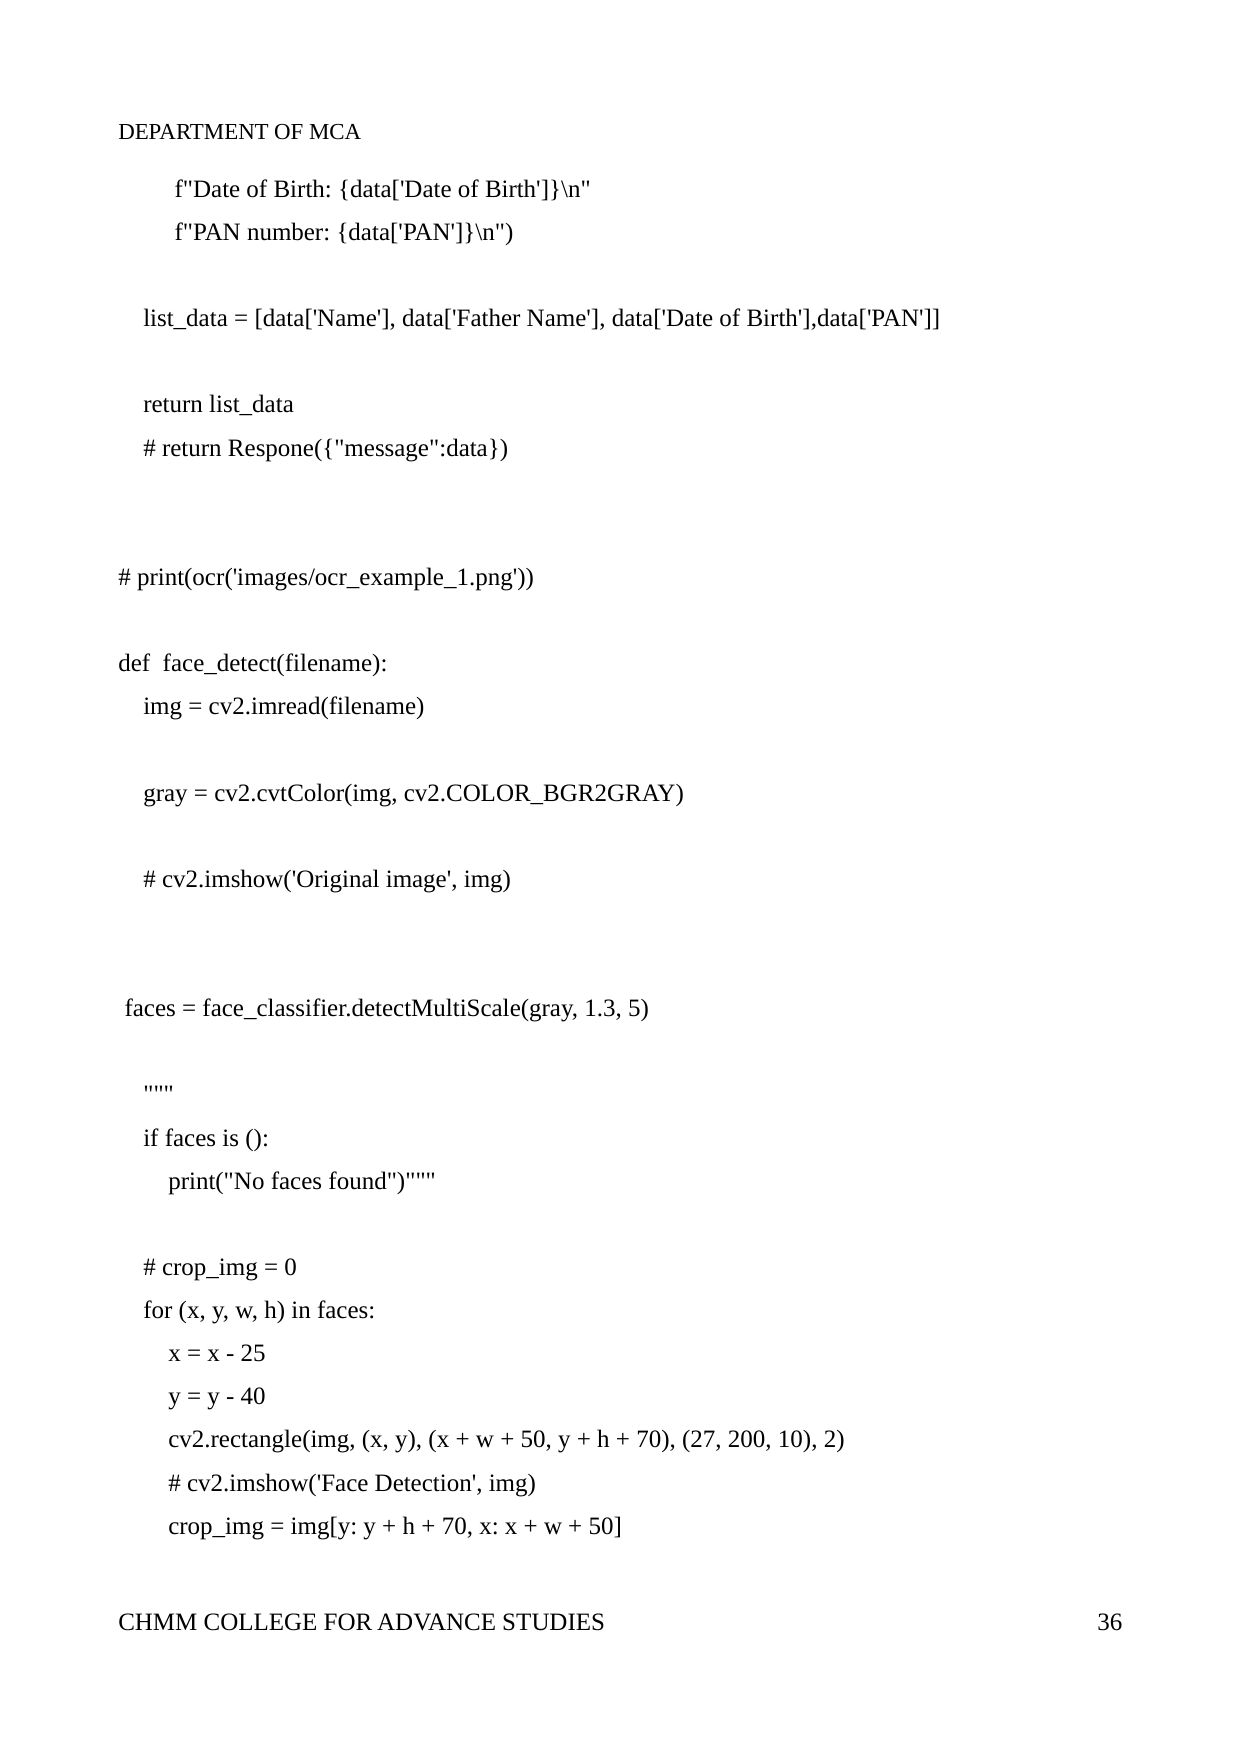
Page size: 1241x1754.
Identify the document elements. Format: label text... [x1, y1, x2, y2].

text if faces is (): [118, 1123, 1122, 1151]
text list_data = [data['Name'], data['Father Name'], data['Date of Birth'],data['PAN']] [118, 303, 1122, 332]
text x = x - 25 [118, 1338, 1122, 1367]
text def face_detect(filename): [118, 648, 1122, 677]
text # crop_img = 0 [118, 1252, 1122, 1281]
text y = y - 40 [118, 1381, 1122, 1410]
text faces = face_classifier.detectMultiScale(gray, 1.3, 5) [118, 993, 1122, 1022]
text f"PAN number: {data['PAN']}\n") [118, 217, 1122, 246]
text for (x, y, w, h) in faces: [118, 1295, 1122, 1324]
text f"Date of Birth: {data['Date of Birth']}\n" [118, 174, 1122, 203]
text print("No faces found")""" [118, 1166, 1122, 1194]
text # return Respone({"message":data}) [118, 433, 1122, 461]
text crop_img = img[y: y + h + 70, x: x + w + 50] [118, 1511, 1122, 1539]
text # cv2.imshow('Original image', img) [118, 864, 1122, 893]
text # cv2.imshow('Face Detection', img) [118, 1468, 1122, 1496]
text gray = cv2.cvtColor(img, cv2.COLOR_BGR2GRAY) [118, 778, 1122, 806]
text # print(ocr('images/ocr_example_1.png')) [118, 562, 1122, 591]
text """ [118, 1079, 1122, 1108]
text return list_data [118, 389, 1122, 418]
text cv2.rectangle(img, (x, y), (x + w + 50, y + h + 70), (27, 200, 10), 2) [118, 1424, 1122, 1453]
text img = cv2.imread(filename) [118, 691, 1122, 720]
